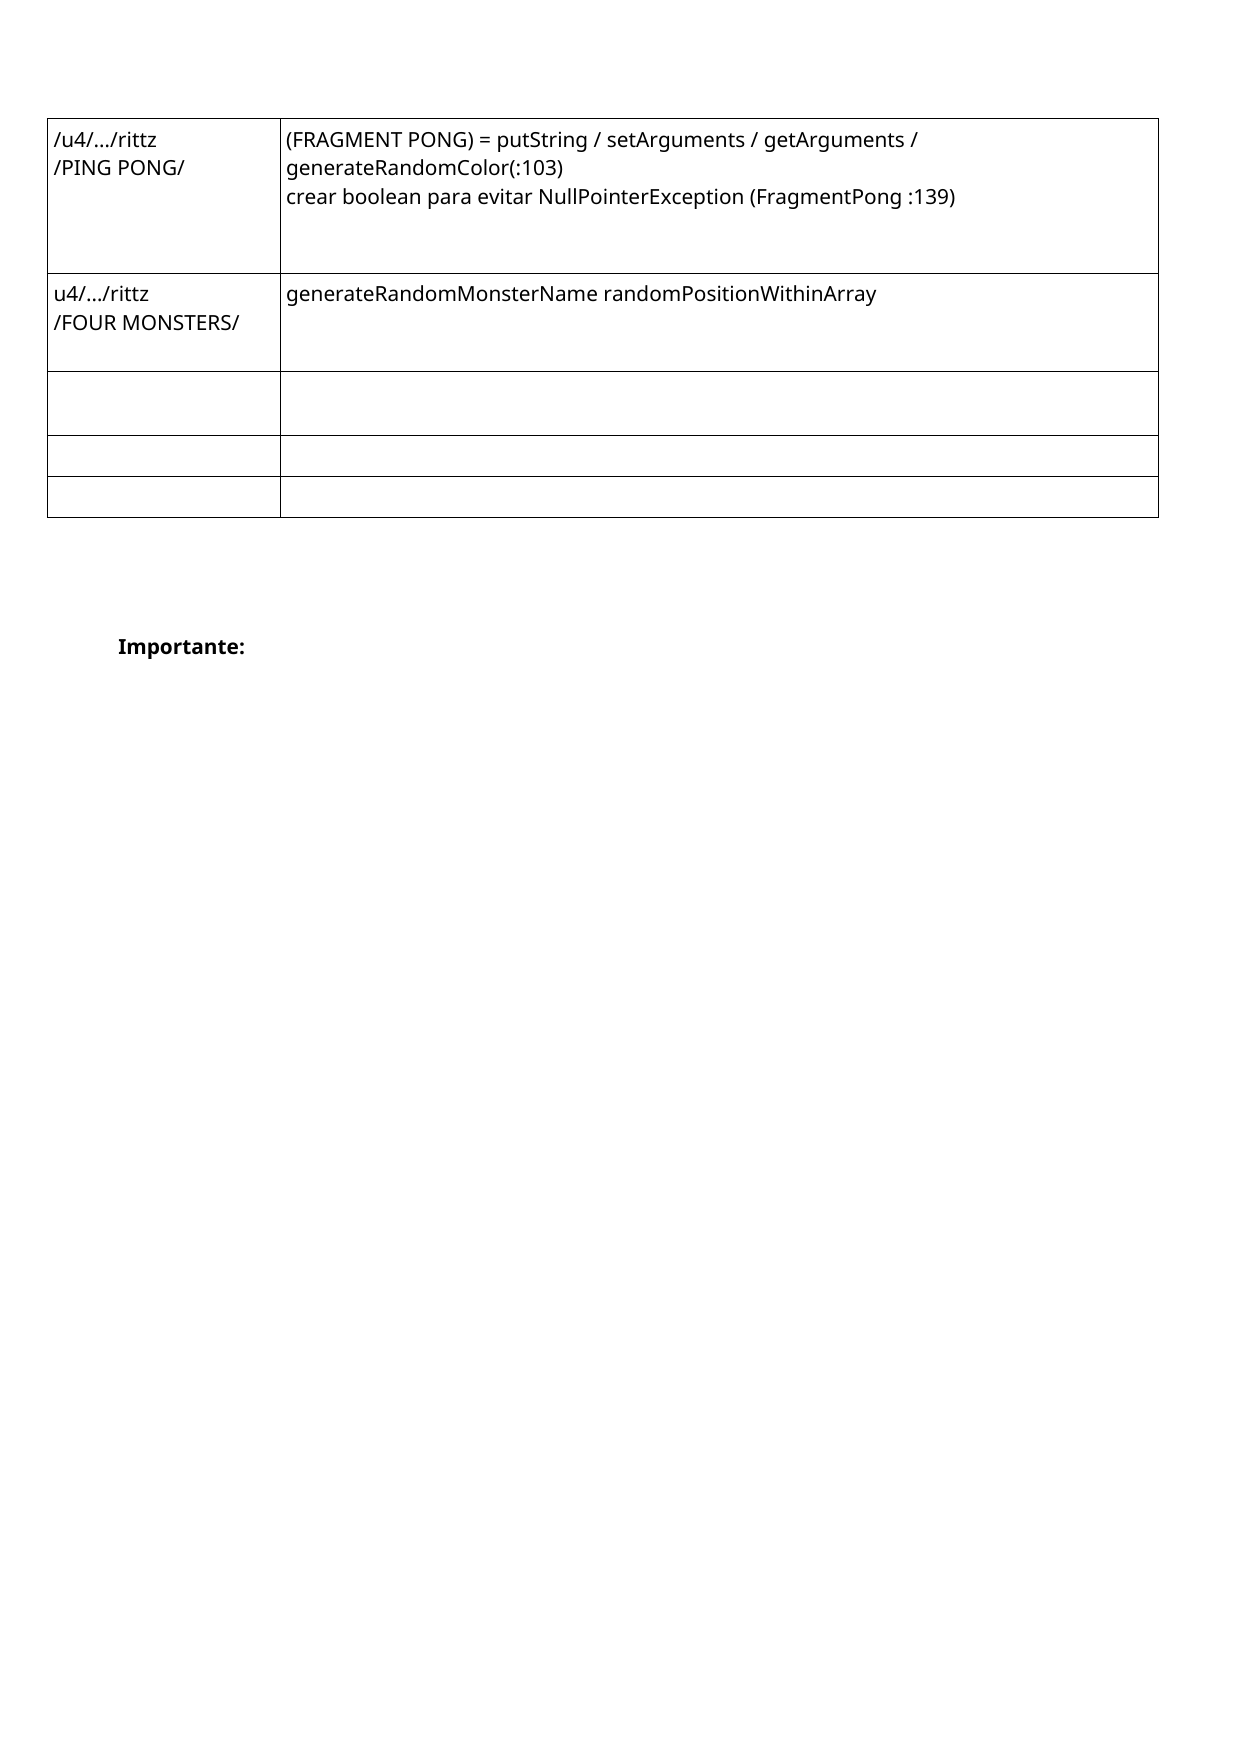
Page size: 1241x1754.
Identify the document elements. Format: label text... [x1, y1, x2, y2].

table_cell [48, 372, 280, 435]
table_cell generateRandomMonsterName randomPositionWithinArray [281, 274, 1158, 371]
text Importante: [118, 632, 1122, 660]
table_cell (FRAGMENT PONG) = putString / setArguments / getArguments / generateRandomColor(:103) crear boolean para evitar NullPointerException (FragmentPong :139) [281, 119, 1158, 273]
table_cell [281, 477, 1158, 517]
table_cell u4/…/rittz /FOUR MONSTERS/ [48, 274, 280, 371]
table_cell [48, 477, 280, 517]
table_cell [48, 436, 280, 476]
table_cell [281, 372, 1158, 435]
table_cell [281, 436, 1158, 476]
table_cell /u4/…/rittz /PING PONG/ [48, 119, 280, 273]
